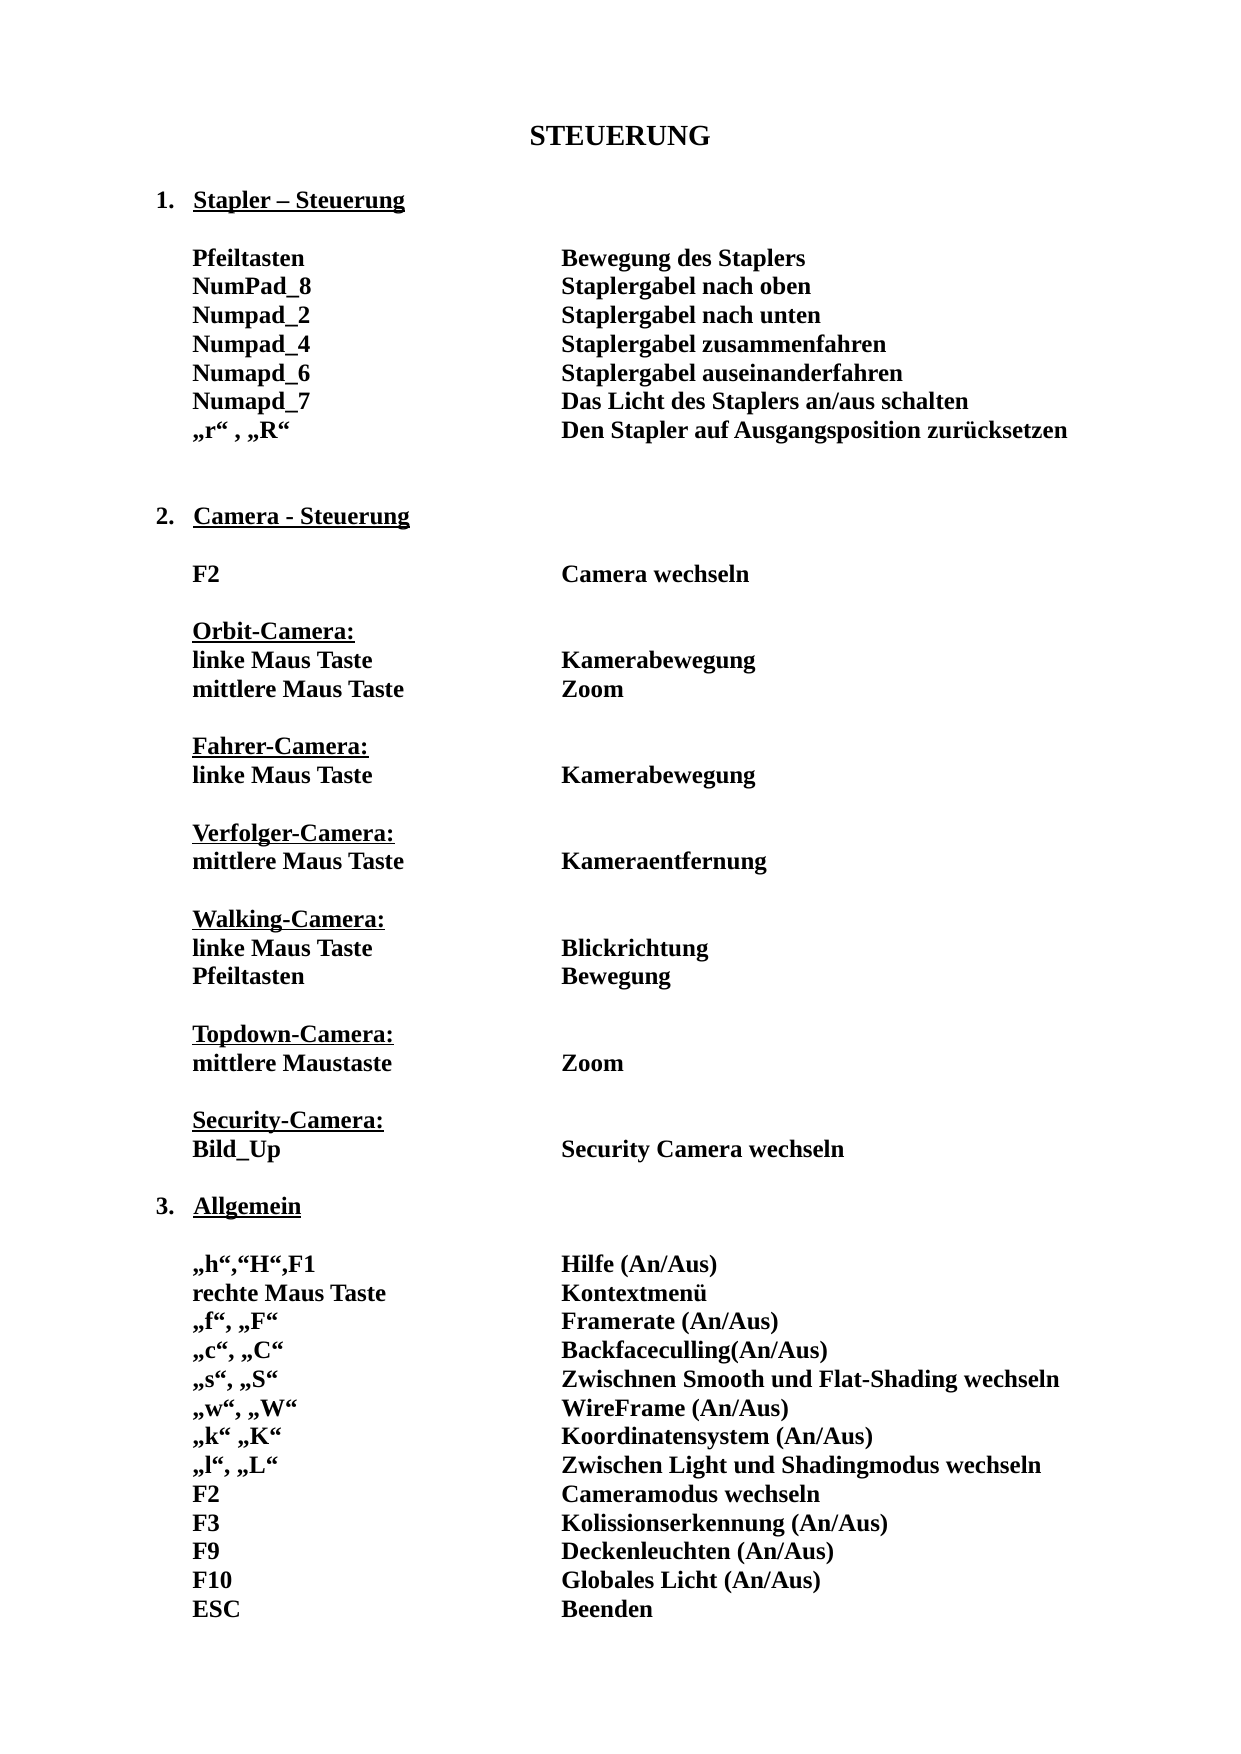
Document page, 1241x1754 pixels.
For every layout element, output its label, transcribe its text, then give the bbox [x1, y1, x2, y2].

text Verfolger-Camera: [118, 818, 1122, 846]
text mittlere Maus Taste Zoom [118, 674, 1122, 703]
text Orbit-Camera: [118, 616, 1122, 645]
text Walking-Camera: [118, 904, 1122, 933]
text Numapd_7 Das Licht des Staplers an/aus schalten [118, 386, 1122, 415]
text Bild_Up Security Camera wechseln [118, 1134, 1122, 1163]
text „c“, „C“ Backfaceculling(An/Aus) [118, 1335, 1122, 1364]
text STEUERUNG [118, 118, 1122, 152]
text „s“, „S“ Zwischnen Smooth und Flat-Shading wechseln [118, 1364, 1122, 1393]
text linke Maus Taste Kamerabewegung [118, 645, 1122, 674]
text rechte Maus Taste Kontextmenü [118, 1278, 1122, 1306]
text Security-Camera: [118, 1105, 1122, 1134]
text F9 Deckenleuchten (An/Aus) [118, 1536, 1122, 1565]
text mittlere Maus Taste Kameraentfernung [118, 846, 1122, 875]
list Camera - Steuerung [156, 501, 1122, 530]
text ESC Beenden [118, 1594, 1122, 1623]
text F2 Camera wechseln [118, 559, 1122, 588]
text Topdown-Camera: [118, 1019, 1122, 1048]
text „f“, „F“ Framerate (An/Aus) [118, 1306, 1122, 1335]
text „r“ , „R“ Den Stapler auf Ausgangsposition zurücksetzen [118, 415, 1122, 444]
list Allgemein [156, 1191, 1122, 1220]
text Numpad_4 Staplergabel zusammenfahren [118, 329, 1122, 358]
text „w“, „W“ WireFrame (An/Aus) [118, 1393, 1122, 1421]
text Numapd_6 Staplergabel auseinanderfahren [118, 358, 1122, 386]
text F10 Globales Licht (An/Aus) [118, 1565, 1122, 1594]
text Pfeiltasten Bewegung des Staplers [118, 243, 1122, 271]
text F3 Kolissionserkennung (An/Aus) [118, 1508, 1122, 1536]
text linke Maus Taste Blickrichtung [118, 933, 1122, 961]
text F2 Cameramodus wechseln [118, 1479, 1122, 1508]
text NumPad_8 Staplergabel nach oben [118, 271, 1122, 300]
text „k“ „K“ Koordinatensystem (An/Aus) [118, 1421, 1122, 1450]
list Stapler – Steuerung [156, 185, 1122, 214]
text mittlere Maustaste Zoom [118, 1048, 1122, 1076]
text Numpad_2 Staplergabel nach unten [118, 300, 1122, 329]
text „h“,“H“,F1 Hilfe (An/Aus) [118, 1249, 1122, 1278]
text linke Maus Taste Kamerabewegung [118, 760, 1122, 789]
text Fahrer-Camera: [118, 731, 1122, 760]
text Pfeiltasten Bewegung [118, 961, 1122, 990]
text „l“, „L“ Zwischen Light und Shadingmodus wechseln [118, 1450, 1122, 1479]
